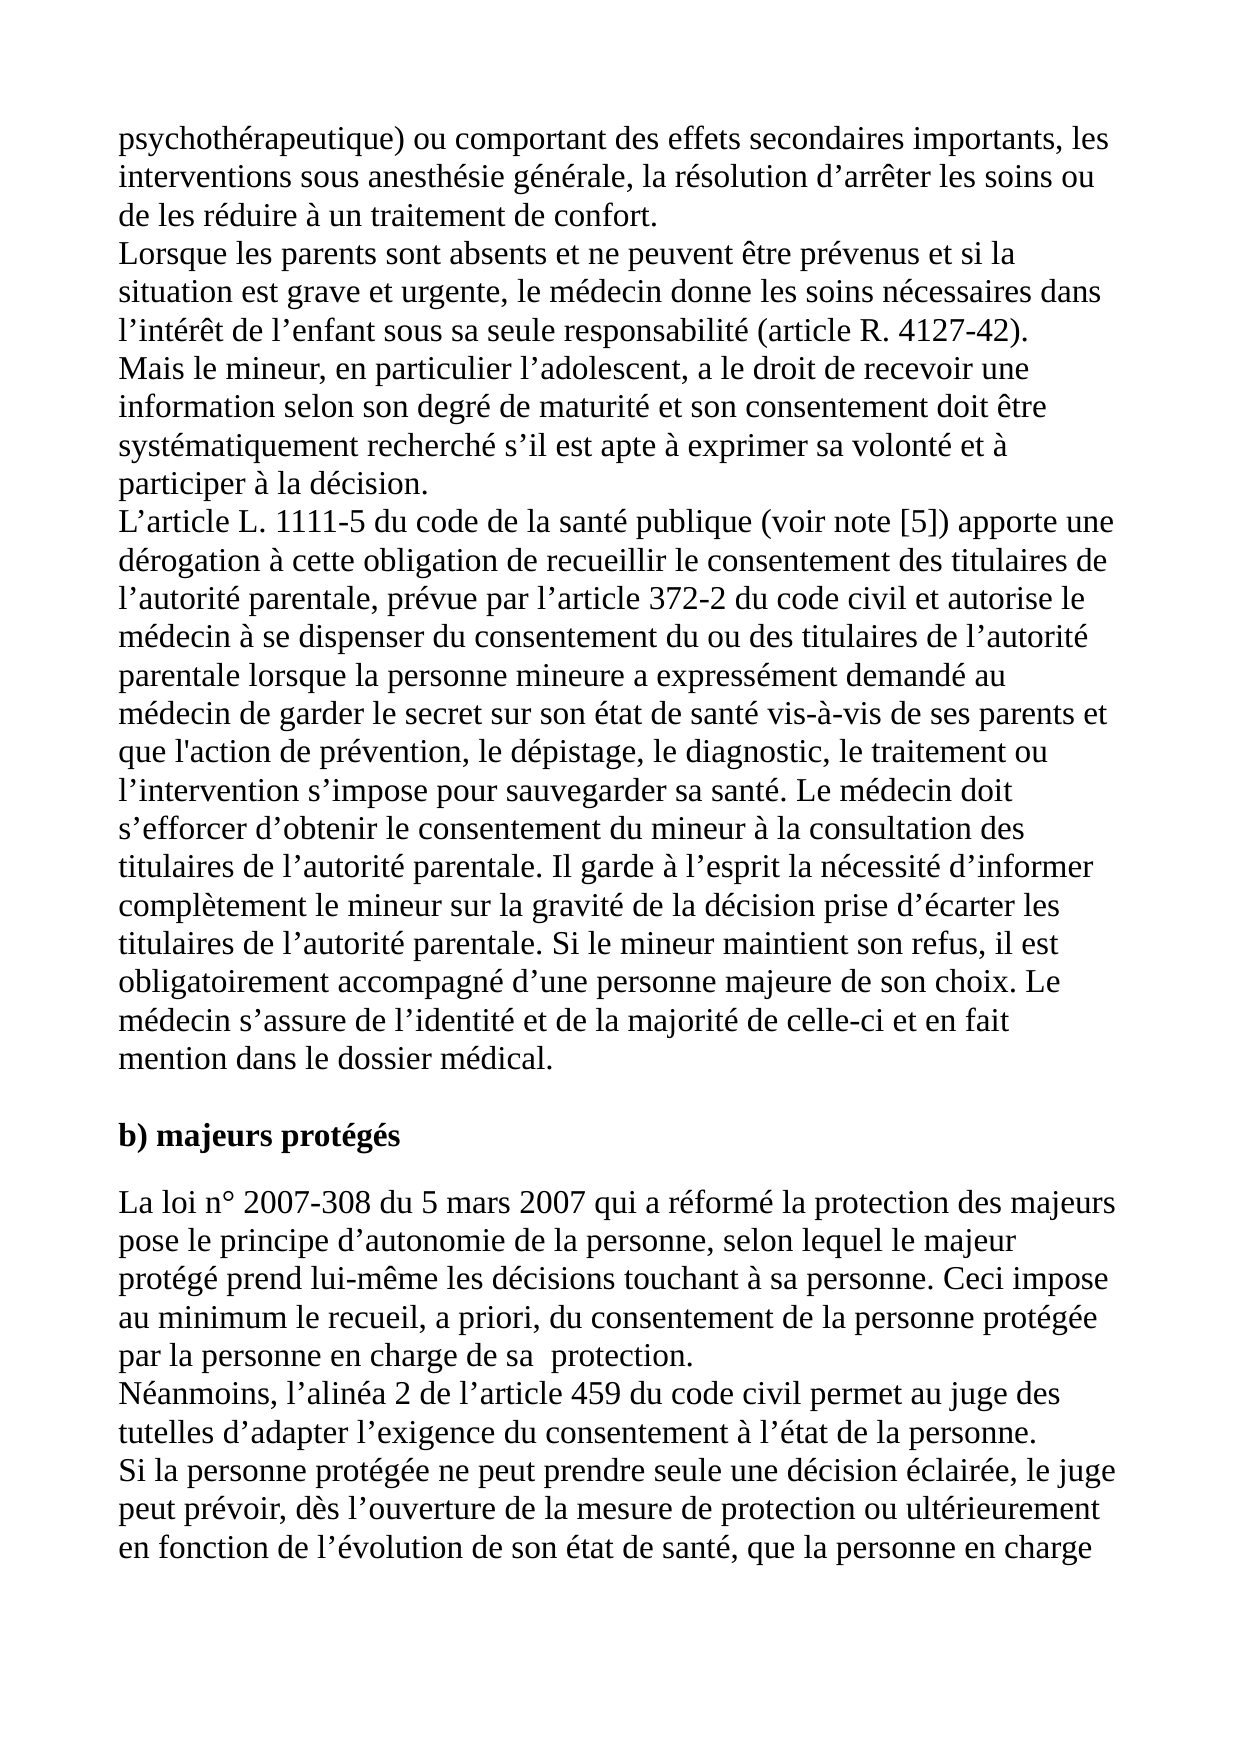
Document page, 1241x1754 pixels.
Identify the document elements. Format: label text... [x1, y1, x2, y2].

text Mais le mineur, en particulier l’adolescent, a le droit de recevoir une information selon son degré de maturité et son consentement doit être systématiquement recherché s’il est apte à exprimer sa volonté et à participer à la décision. [118, 348, 1122, 501]
text Si la personne protégée ne peut prendre seule une décision éclairée, le juge peut prévoir, dès l’ouverture de la mesure de protection ou ultérieurement en fonction de l’évolution de son état de santé, que la personne en charge [118, 1450, 1122, 1565]
list psychothérapeutique) ou comportant des effets secondaires importants, les interventions sous anesthésie générale, la résolution d’arrêter les soins ou de les réduire à un traitement de confort. [118, 118, 1122, 233]
text Lorsque les parents sont absents et ne peuvent être prévenus et si la situation est grave et urgente, le médecin donne les soins nécessaires dans l’intérêt de l’enfant sous sa seule responsabilité (article R. 4127-42). [118, 233, 1122, 348]
text Néanmoins, l’alinéa 2 de l’article 459 du code civil permet au juge des tutelles d’adapter l’exigence du consentement à l’état de la personne. [118, 1373, 1122, 1450]
text L’article L. 1111-5 du code de la santé publique (voir note [5]) apporte une dérogation à cette obligation de recueillir le consentement des titulaires de l’autorité parentale, prévue par l’article 372-2 du code civil et autorise le médecin à se dispenser du consentement du ou des titulaires de l’autorité parentale lorsque la personne mineure a expressément demandé au médecin de garder le secret sur son état de santé vis-à-vis de ses parents et que l'action de prévention, le dépistage, le diagnostic, le traitement ou l’intervention s’impose pour sauvegarder sa santé. Le médecin doit s’efforcer d’obtenir le consentement du mineur à la consultation des titulaires de l’autorité parentale. Il garde à l’esprit la nécessité d’informer complètement le mineur sur la gravité de la décision prise d’écarter les titulaires de l’autorité parentale. Si le mineur maintient son refus, il est obligatoirement accompagné d’une personne majeure de son choix. Le médecin s’assure de l’identité et de la majorité de celle-ci et en fait mention dans le dossier médical. [118, 501, 1122, 1076]
text b) majeurs protégés [118, 1115, 1122, 1153]
text La loi n° 2007-308 du 5 mars 2007 qui a réformé la protection des majeurs pose le principe d’autonomie de la personne, selon lequel le majeur protégé prend lui-même les décisions touchant à sa personne. Ceci impose au minimum le recueil, a priori, du consentement de la personne protégée par la personne en charge de sa protection. [118, 1182, 1122, 1373]
